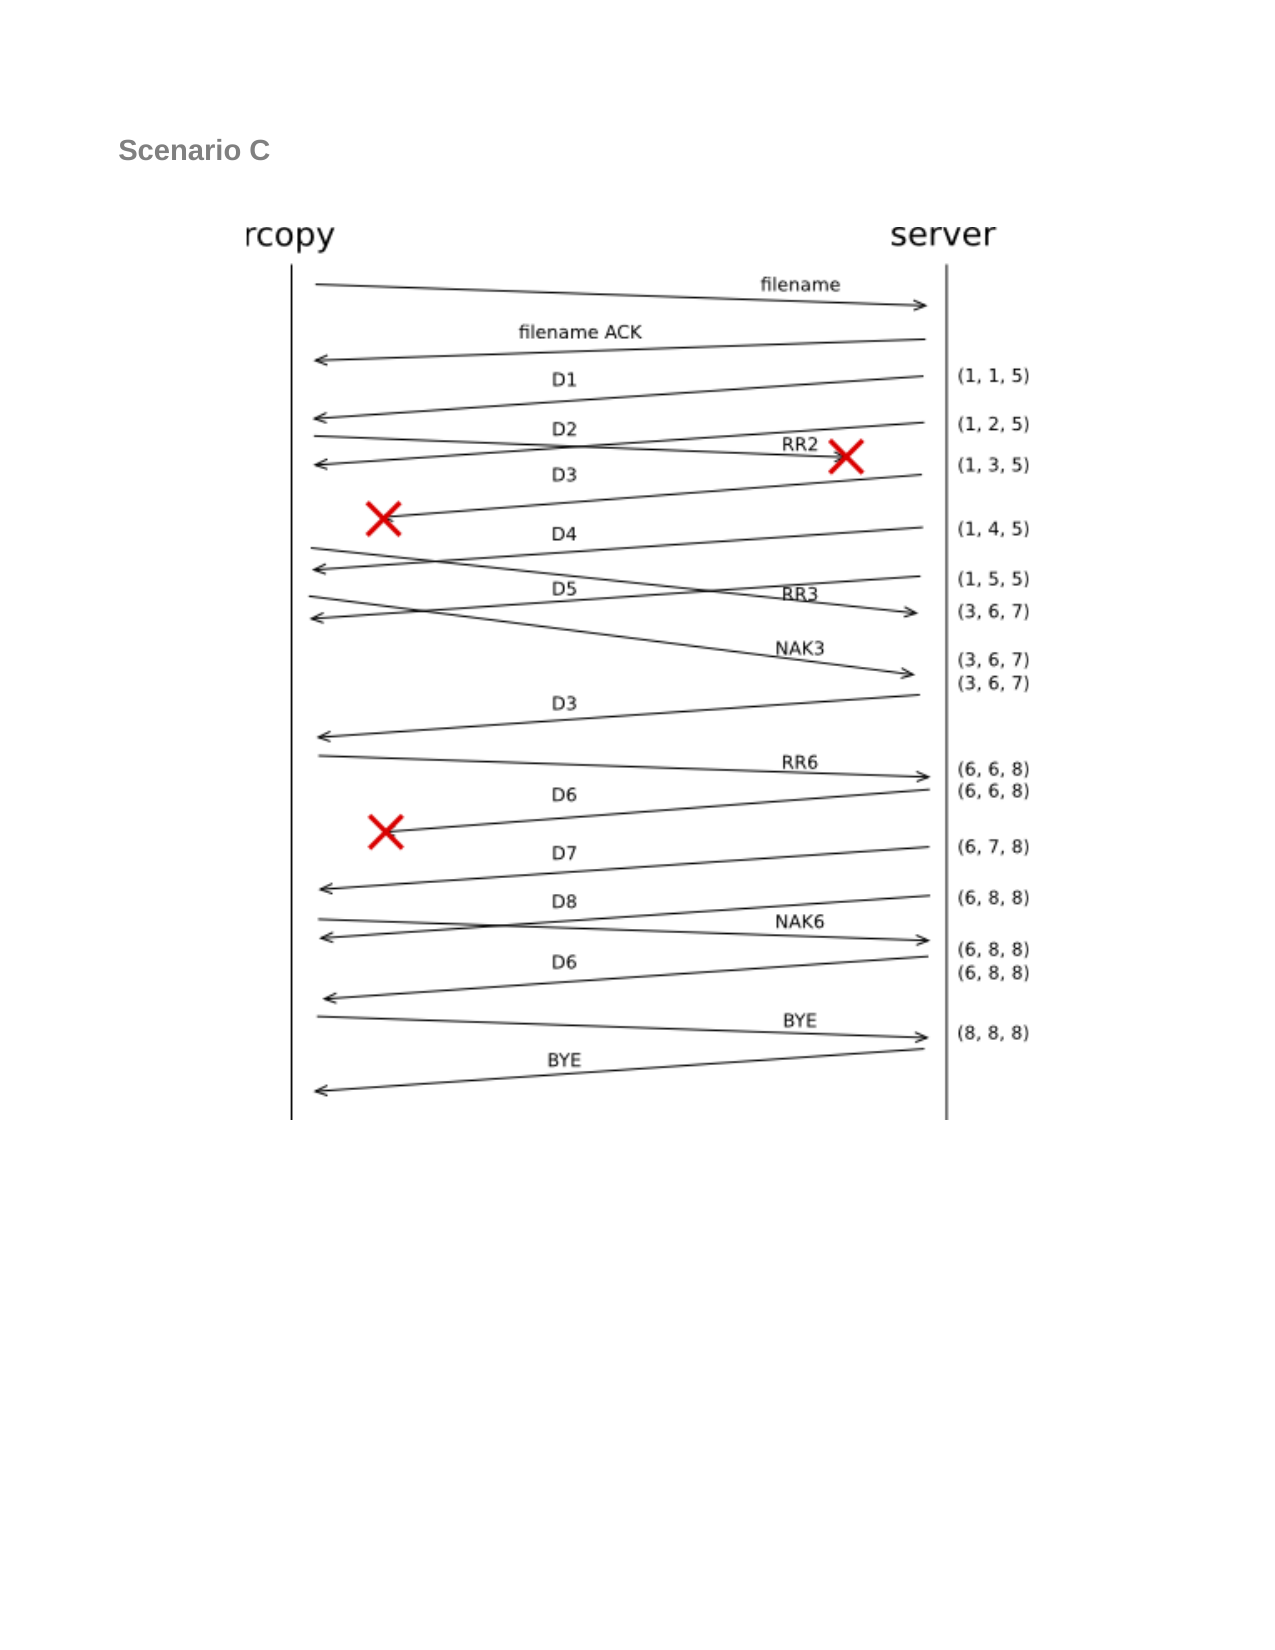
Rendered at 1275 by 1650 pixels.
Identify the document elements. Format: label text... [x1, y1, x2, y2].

subtitle Scenario C [118, 133, 1157, 166]
picture [246, 227, 1029, 1120]
